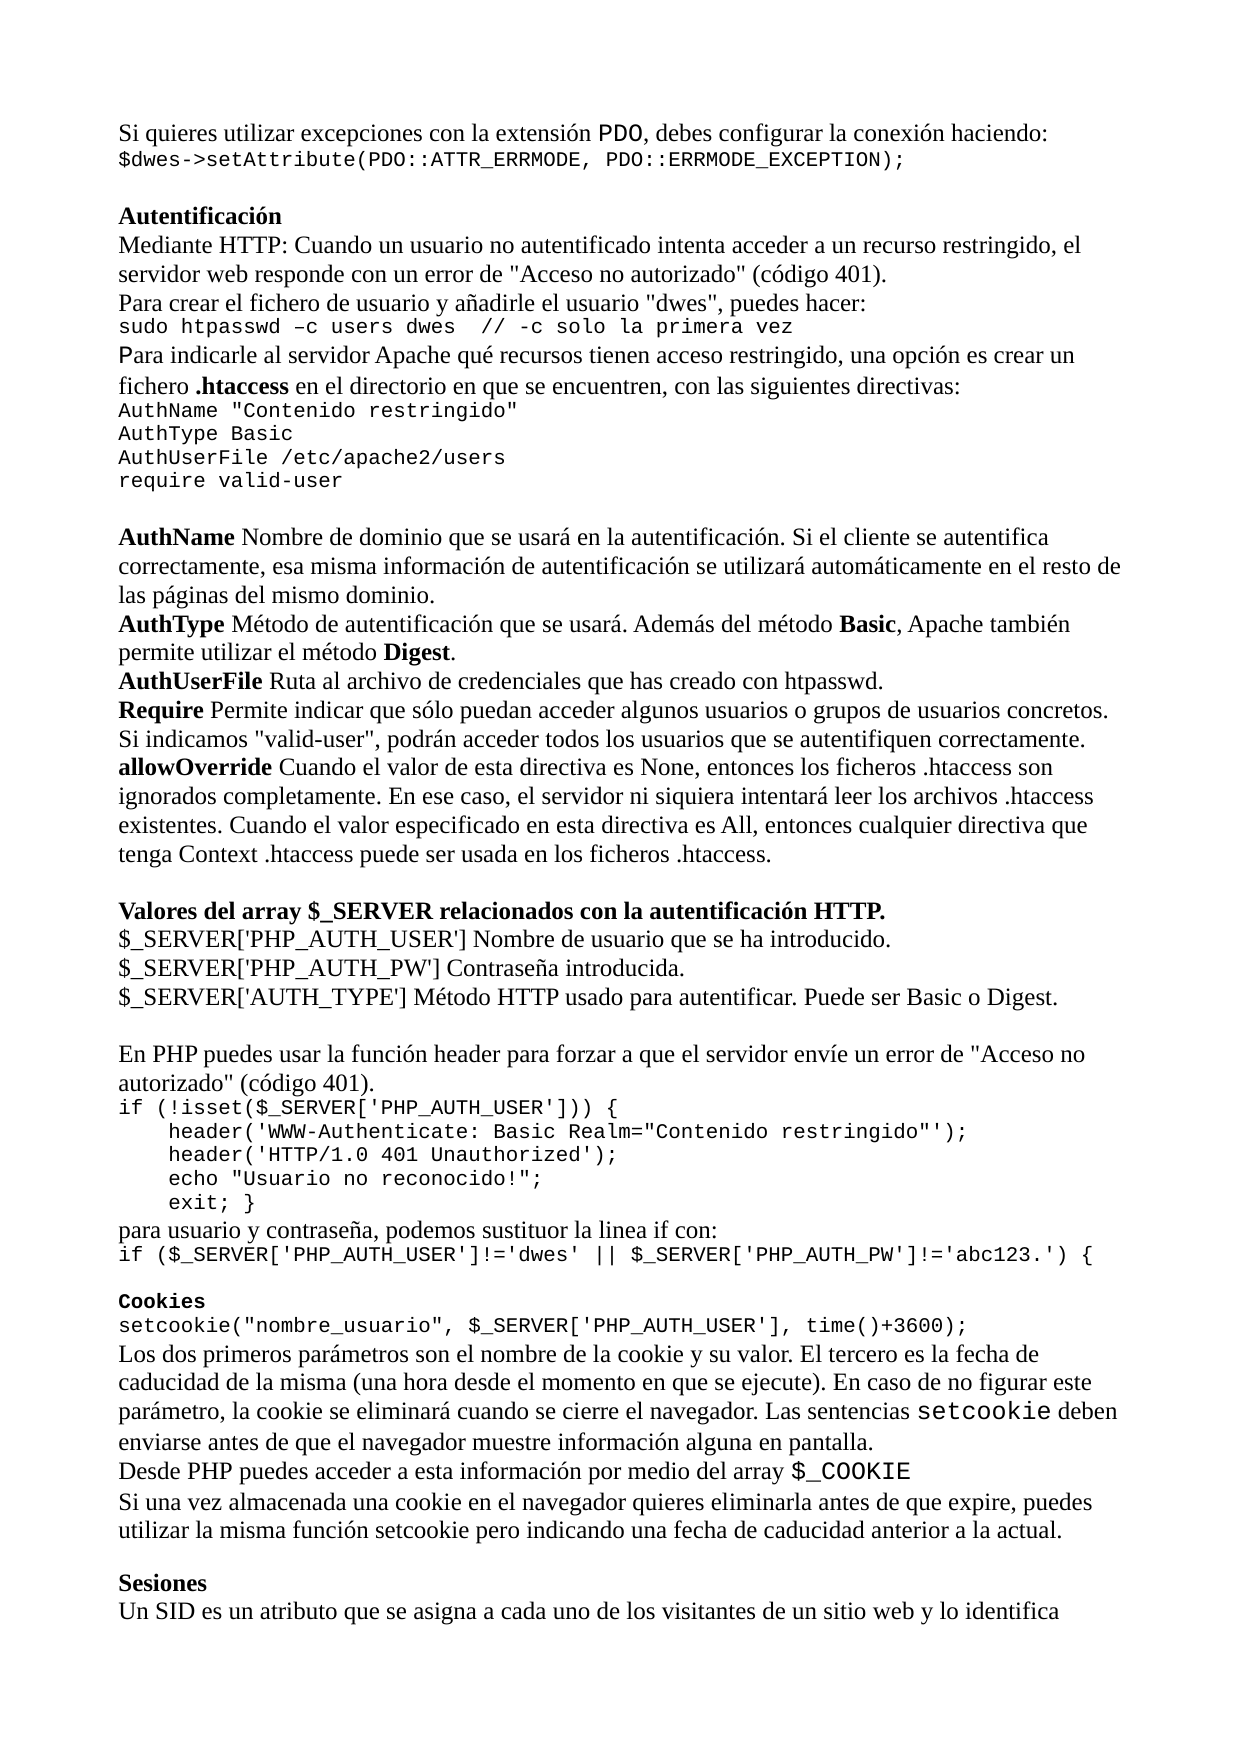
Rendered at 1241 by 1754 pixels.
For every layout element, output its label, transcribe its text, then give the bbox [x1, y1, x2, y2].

text allowOverride Cuando el valor de esta directiva es None, entonces los ficheros .htaccess son ignorados completamente. En ese caso, el servidor ni siquiera intentará leer los archivos .htaccess existentes. Cuando el valor especificado en esta directiva es All, entonces cualquier directiva que tenga Context .htaccess puede ser usada en los ficheros .htaccess. [118, 752, 1122, 867]
text Require Permite indicar que sólo puedan acceder algunos usuarios o grupos de usuarios concretos. Si indicamos "valid-user", podrán acceder todos los usuarios que se autentifiquen correctamente. [118, 695, 1122, 752]
text if (!isset($_SERVER['PHP_AUTH_USER'])) { [118, 1097, 1122, 1121]
text Los dos primeros parámetros son el nombre de la cookie y su valor. El tercero es la fecha de caducidad de la misma (una hora desde el momento en que se ejecute). En caso de no figurar este parámetro, la cookie se eliminará cuando se cierre el navegador. Las sentencias setcookie deben enviarse antes de que el navegador muestre información alguna en pantalla. [118, 1339, 1122, 1456]
text $_SERVER['AUTH_TYPE'] Método HTTP usado para autentificar. Puede ser Basic o Digest. [118, 982, 1122, 1011]
text exit; } [118, 1192, 1122, 1215]
text header('HTTP/1.0 401 Unauthorized'); [118, 1144, 1122, 1168]
text AuthName Nombre de dominio que se usará en la autentificación. Si el cliente se autentifica correctamente, esa misma información de autentificación se utilizará automáticamente en el resto de las páginas del mismo dominio. [118, 522, 1122, 609]
text Autentificación [118, 201, 1122, 230]
text para usuario y contraseña, podemos sustituor la linea if con: [118, 1215, 1122, 1244]
text echo "Usuario no reconocido!"; [118, 1168, 1122, 1192]
text require valid-user [118, 471, 1122, 494]
text setcookie("nombre_usuario", $_SERVER['PHP_AUTH_USER'], time()+3600); [118, 1315, 1122, 1339]
text $_SERVER['PHP_AUTH_PW'] Contraseña introducida. [118, 953, 1122, 982]
text Para crear el fichero de usuario y añadirle el usuario "dwes", puedes hacer: [118, 288, 1122, 316]
text $_SERVER['PHP_AUTH_USER'] Nombre de usuario que se ha introducido. [118, 924, 1122, 953]
text AuthType Basic [118, 423, 1122, 447]
text AuthUserFile /etc/apache2/users [118, 447, 1122, 471]
text Sesiones [118, 1568, 1122, 1596]
text Para indicarle al servidor Apache qué recursos tienen acceso restringido, una opción es crear un fichero .htaccess en el directorio en que se encuentren, con las siguientes directivas: [118, 340, 1122, 399]
text sudo htpasswd –c users dwes // -c solo la primera vez [118, 316, 1122, 340]
text header('WWW-Authenticate: Basic Realm="Contenido restringido"'); [118, 1121, 1122, 1144]
text AuthUserFile Ruta al archivo de credenciales que has creado con htpasswd. [118, 666, 1122, 695]
text Un SID es un atributo que se asigna a cada uno de los visitantes de un sitio web y lo identifica [118, 1596, 1122, 1625]
text Cookies [118, 1291, 1122, 1315]
text AuthName "Contenido restringido" [118, 399, 1122, 423]
text Desde PHP puedes acceder a esta información por medio del array $_COOKIE [118, 1456, 1122, 1487]
text Valores del array $_SERVER relacionados con la autentificación HTTP. [118, 896, 1122, 924]
text Si una vez almacenada una cookie en el navegador quieres eliminarla antes de que expire, puedes utilizar la misma función setcookie pero indicando una fecha de caducidad anterior a la actual. [118, 1487, 1122, 1544]
text if ($_SERVER['PHP_AUTH_USER']!='dwes' || $_SERVER['PHP_AUTH_PW']!='abc123.') { [118, 1244, 1122, 1268]
text AuthType Método de autentificación que se usará. Además del método Basic, Apache también permite utilizar el método Digest. [118, 609, 1122, 666]
text En PHP puedes usar la función header para forzar a que el servidor envíe un error de "Acceso no autorizado" (código 401). [118, 1039, 1122, 1097]
text Si quieres utilizar excepciones con la extensión PDO, debes configurar la conexión haciendo: $dwes->setAttribute(PDO::ATTR_ERRMODE, PDO::ERRMODE_EXCEPTION); [118, 118, 1122, 173]
text Mediante HTTP: Cuando un usuario no autentificado intenta acceder a un recurso restringido, el servidor web responde con un error de "Acceso no autorizado" (código 401). [118, 230, 1122, 288]
